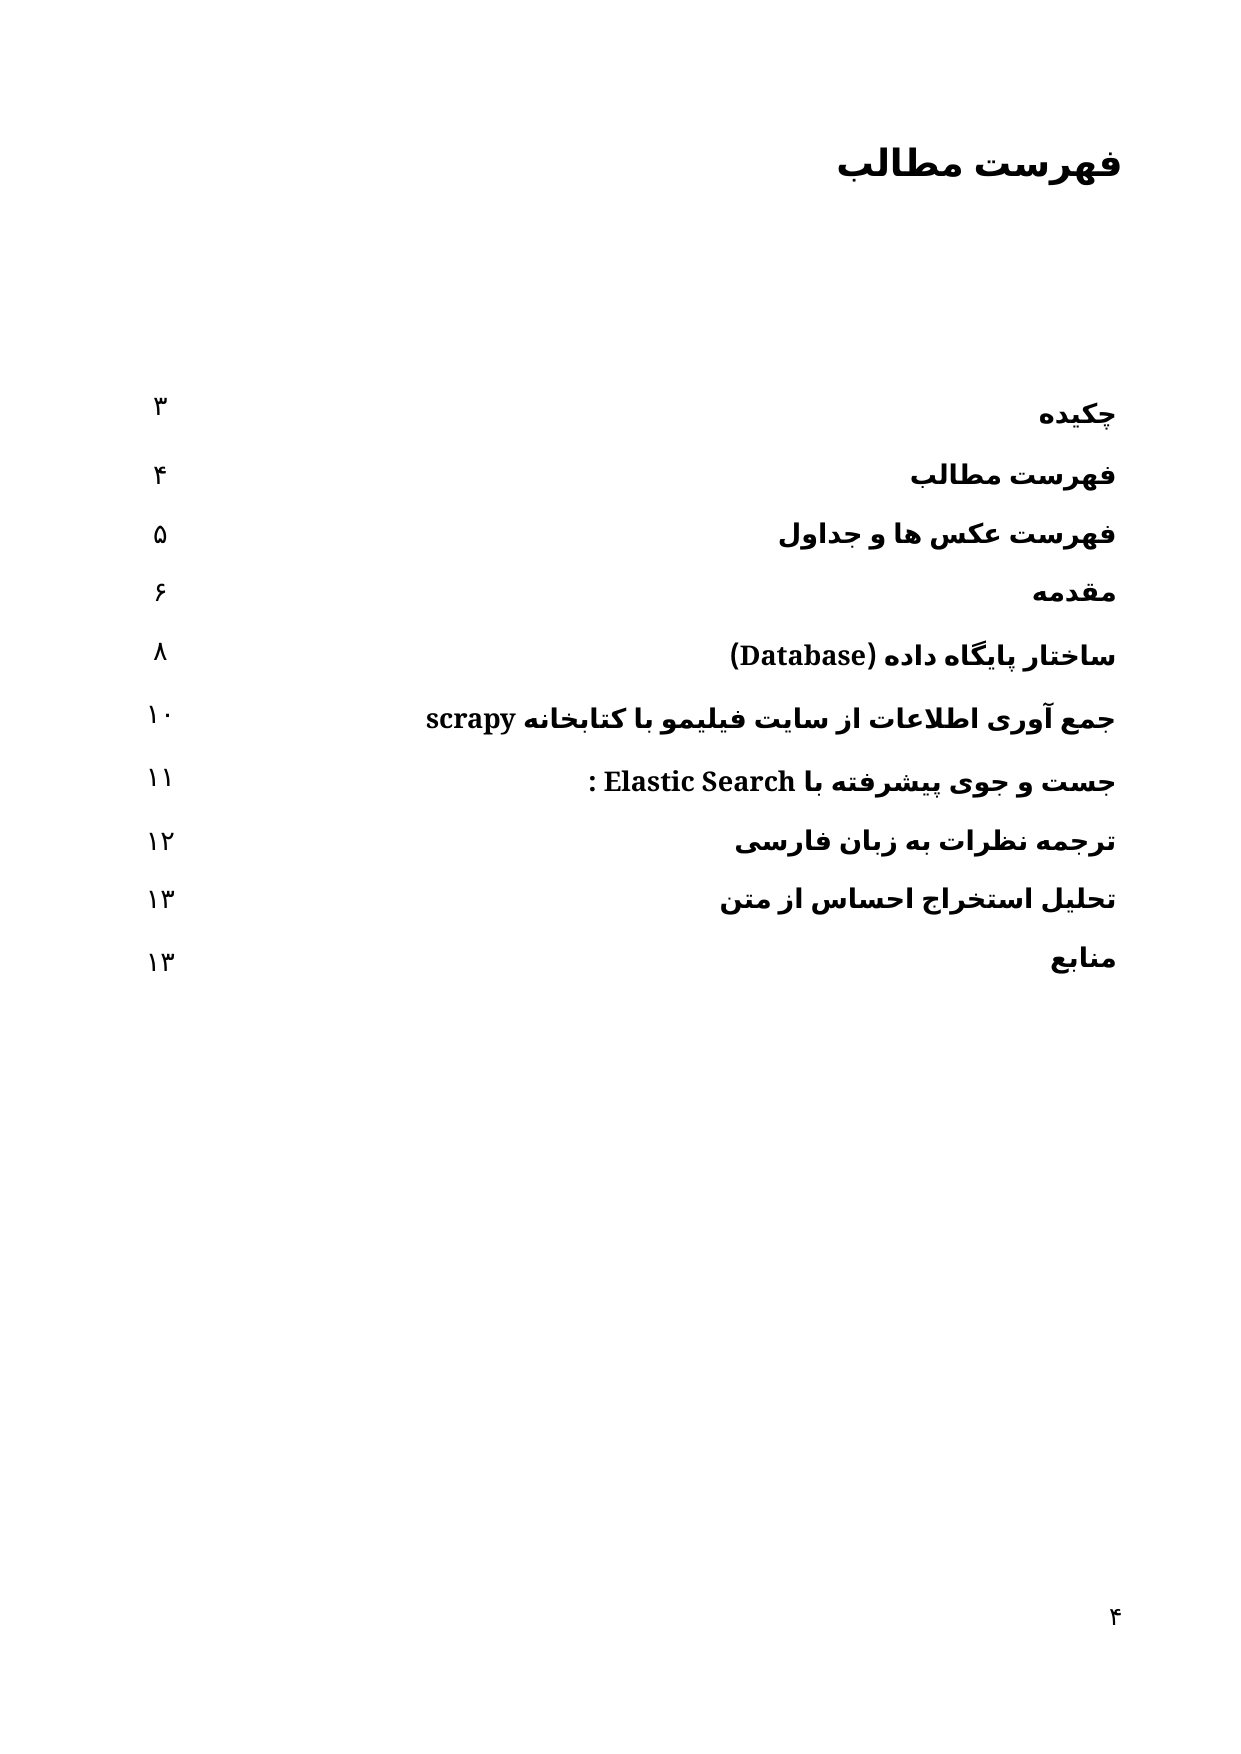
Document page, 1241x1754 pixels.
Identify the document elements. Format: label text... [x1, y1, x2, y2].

table_cell ۱۲ [118, 820, 202, 878]
table_header ۳ [118, 385, 202, 455]
table_cell ۶ [118, 572, 202, 630]
table_cell جمع آوری اطلاعات از سایت فیلیمو با کتابخانه scrapy [202, 694, 1122, 757]
table_cell ۵ [118, 513, 202, 572]
table_cell ۱۱ [118, 757, 202, 820]
table_cell ساختار پایگاه داده (Database) [202, 630, 1122, 693]
subtitle فهرست مطالب [118, 143, 1122, 192]
table_cell فهرست عکس ها و جداول [202, 513, 1122, 572]
table_cell ترجمه نظرات به زبان فارسی [202, 820, 1122, 878]
table_header چکیده [202, 385, 1122, 455]
table_cell ۱۳ [118, 879, 202, 937]
table_cell ۸ [118, 630, 202, 693]
table_cell ۴ [118, 455, 202, 513]
table_cell ‍۱۳ [118, 937, 202, 996]
table_cell تحلیل استخراج احساس از متن [202, 879, 1122, 937]
table_cell منابع [202, 937, 1122, 996]
table_cell فهرست مطالب [202, 455, 1122, 513]
table_cell ۱۰ [118, 694, 202, 757]
table_cell مقدمه [202, 572, 1122, 630]
table_cell جست و جوی پیشرفته با Elastic Search : [202, 757, 1122, 820]
